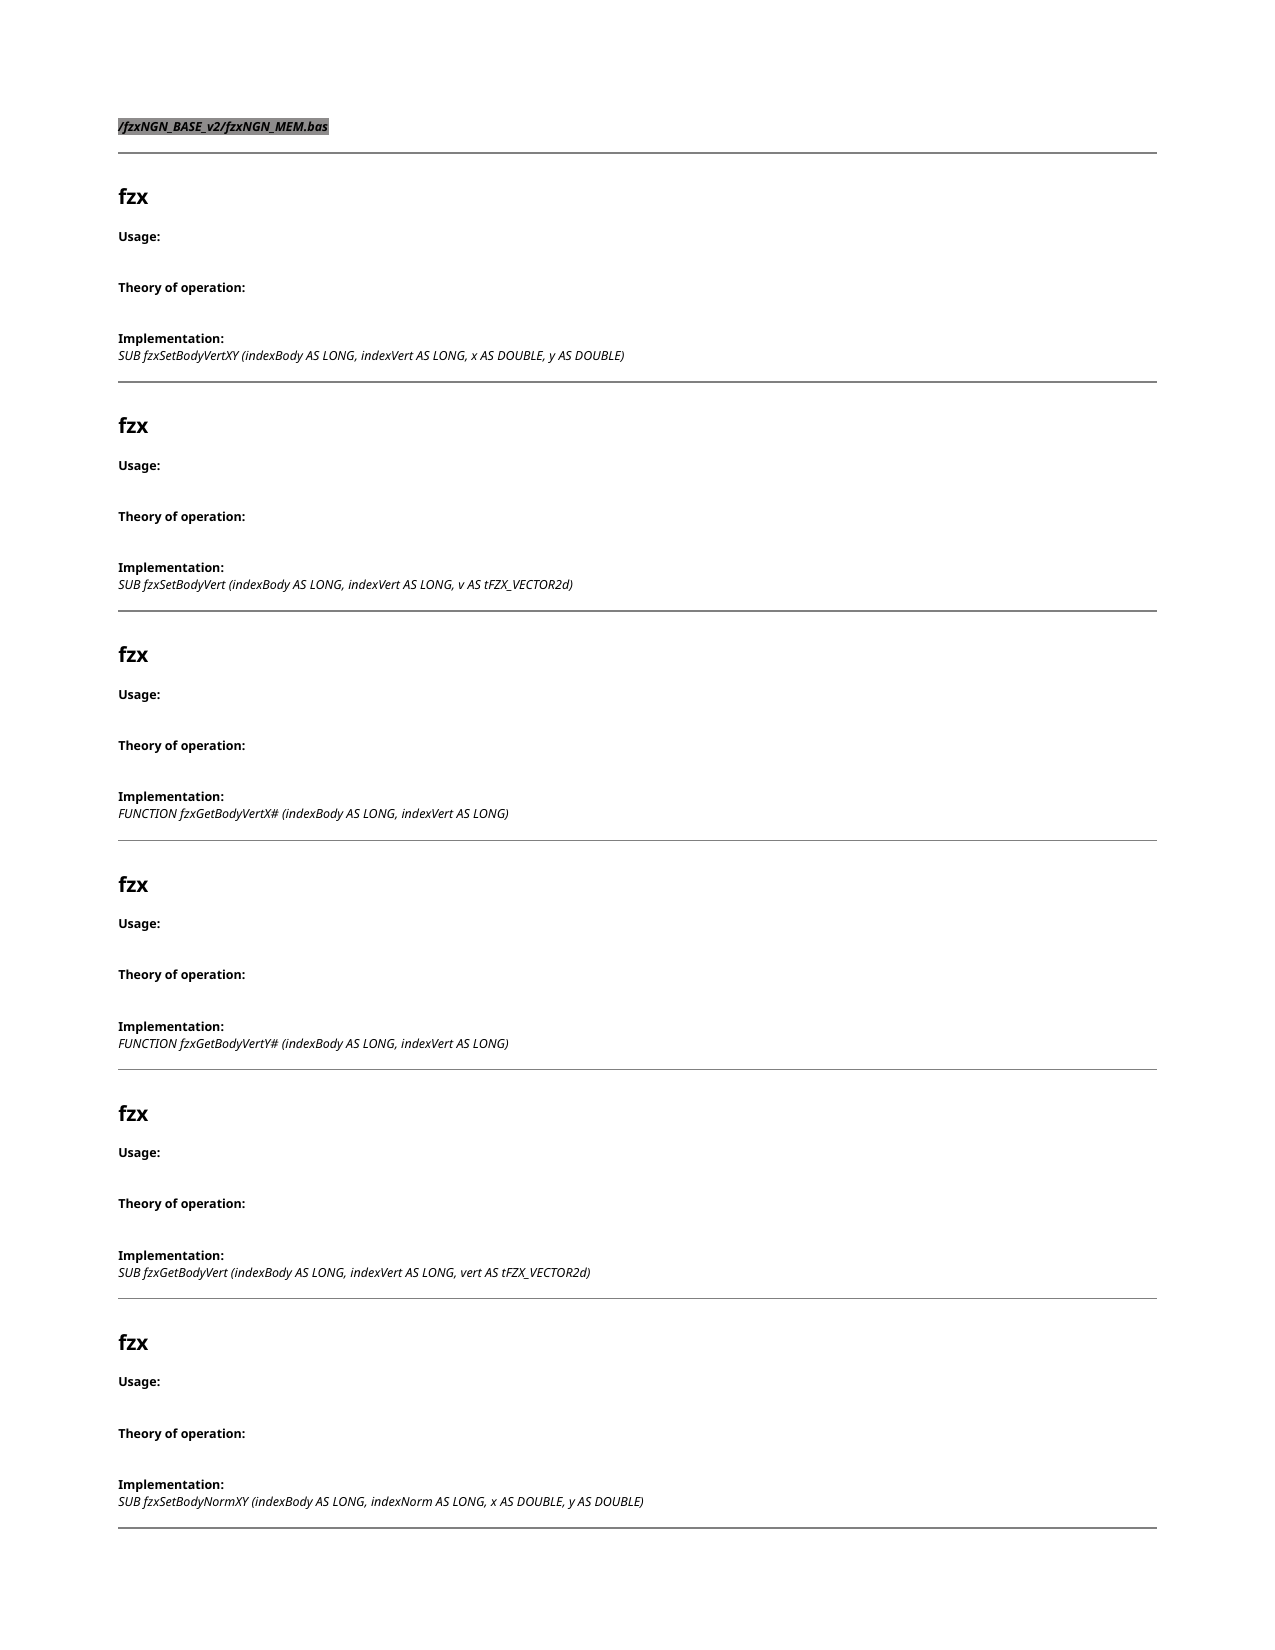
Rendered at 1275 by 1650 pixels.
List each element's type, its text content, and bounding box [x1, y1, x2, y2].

text Implementation: [118, 1018, 1157, 1035]
text FUNCTION fzxGetBodyVertY# (indexBody AS LONG, indexVert AS LONG) [118, 1035, 1157, 1052]
text Theory of operation: [118, 279, 1157, 296]
text Implementation: [118, 330, 1157, 347]
text fzx [118, 1328, 1157, 1356]
text fzx [118, 411, 1157, 440]
text SUB fzxSetBodyVertXY (indexBody AS LONG, indexVert AS LONG, x AS DOUBLE, y AS DOUBLE) [118, 347, 1157, 364]
text /fzxNGN_BASE_v2/fzxNGN_MEM.bas [118, 118, 1157, 135]
text Usage: [118, 1373, 1157, 1391]
text Theory of operation: [118, 508, 1157, 525]
text Usage: [118, 228, 1157, 245]
text Usage: [118, 686, 1157, 703]
text Usage: [118, 457, 1157, 474]
text SUB fzxGetBodyVert (indexBody AS LONG, indexVert AS LONG, vert AS tFZX_VECTOR2d) [118, 1264, 1157, 1281]
text Implementation: [118, 788, 1157, 806]
text FUNCTION fzxGetBodyVertX# (indexBody AS LONG, indexVert AS LONG) [118, 806, 1157, 823]
text SUB fzxSetBodyNormXY (indexBody AS LONG, indexNorm AS LONG, x AS DOUBLE, y AS DOUBLE) [118, 1493, 1157, 1510]
text Usage: [118, 1144, 1157, 1161]
text fzx [118, 641, 1157, 669]
text Usage: [118, 915, 1157, 932]
text Implementation: [118, 559, 1157, 576]
text fzx [118, 1099, 1157, 1127]
text Implementation: [118, 1247, 1157, 1264]
text Theory of operation: [118, 1425, 1157, 1442]
text fzx [118, 182, 1157, 211]
text Theory of operation: [118, 1196, 1157, 1213]
text SUB fzxSetBodyVert (indexBody AS LONG, indexVert AS LONG, v AS tFZX_VECTOR2d) [118, 576, 1157, 593]
text Implementation: [118, 1476, 1157, 1493]
text Theory of operation: [118, 966, 1157, 983]
text fzx [118, 870, 1157, 898]
text Theory of operation: [118, 737, 1157, 754]
